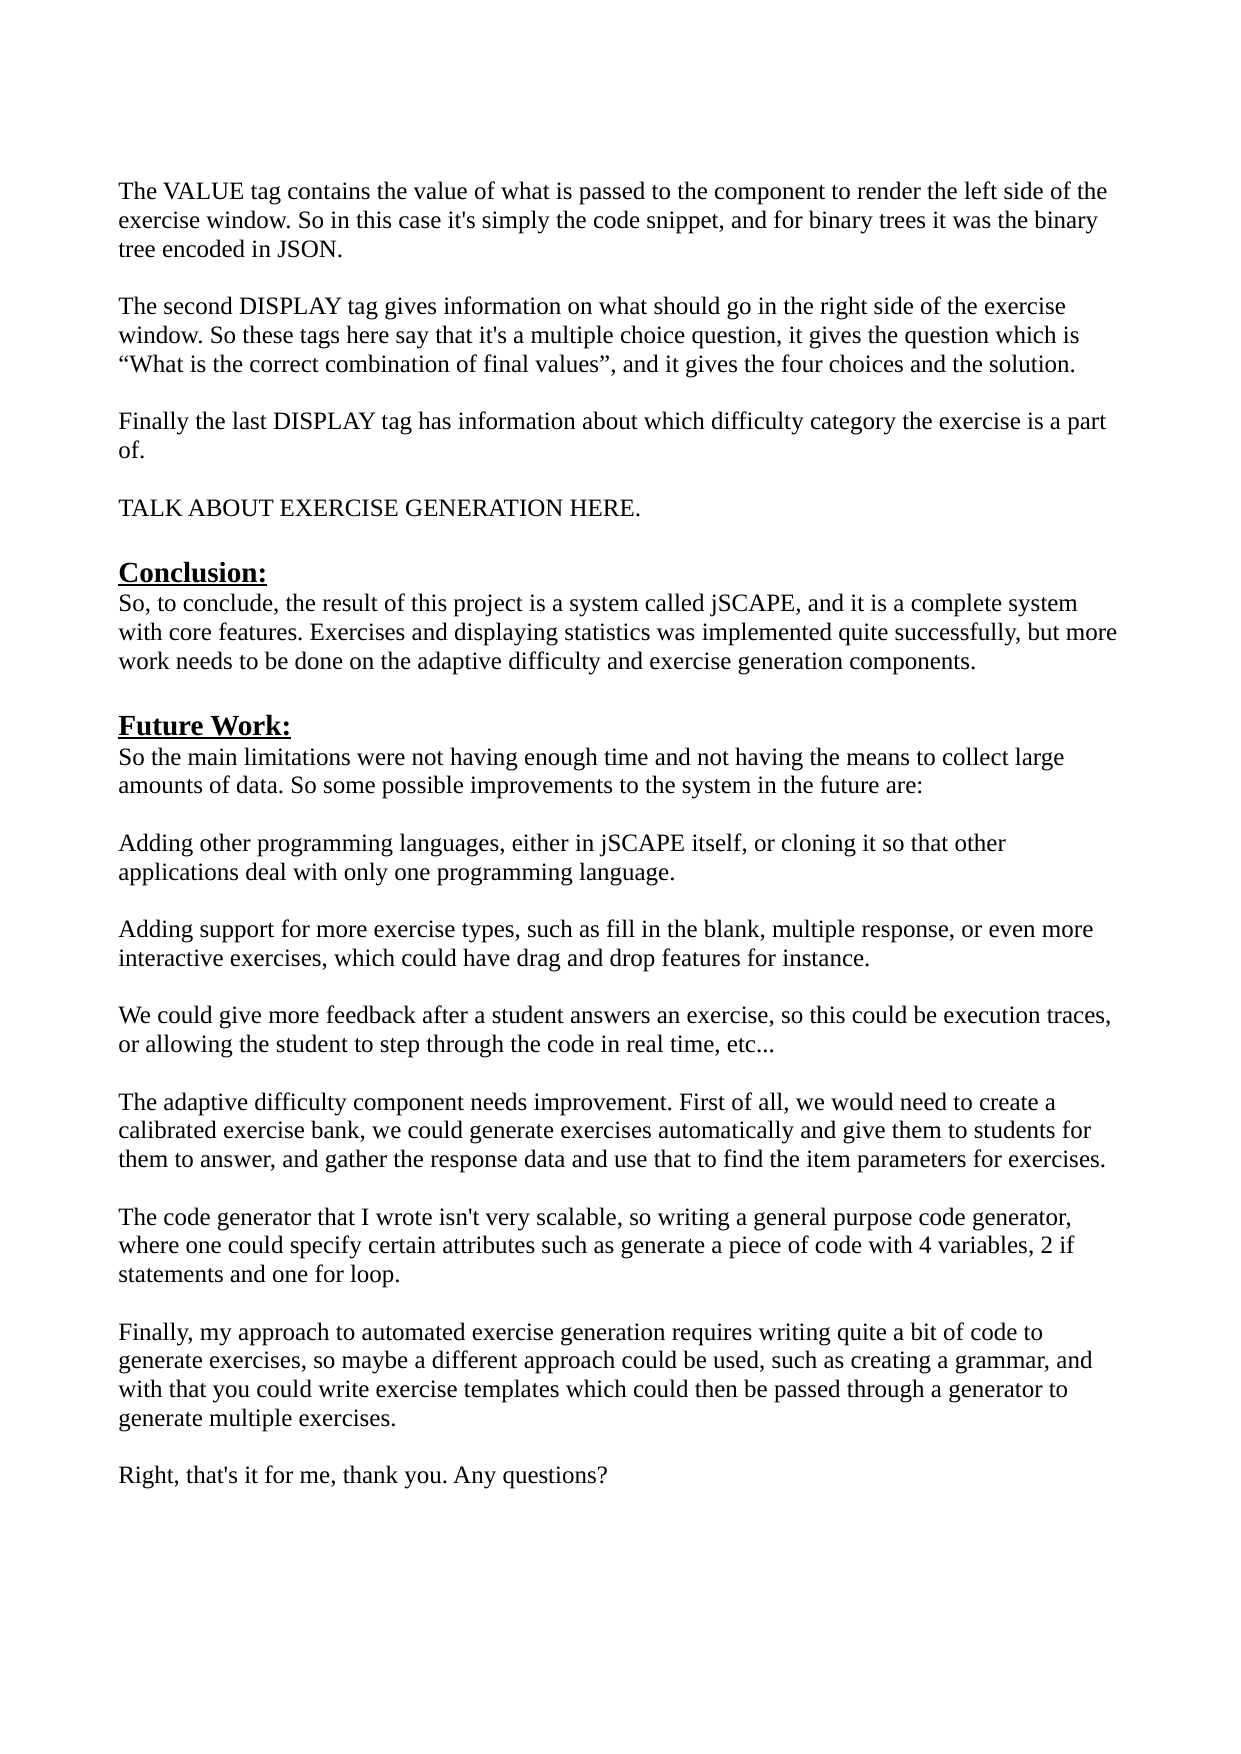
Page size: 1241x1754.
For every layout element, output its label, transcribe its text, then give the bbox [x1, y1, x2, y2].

text Right, that's it for me, thank you. Any questions? [118, 1461, 1122, 1489]
text Adding support for more exercise types, such as fill in the blank, multiple response, or even more interactive exercises, which could have drag and drop features for instance. [118, 914, 1122, 972]
text Conclusion: [118, 555, 1122, 588]
text Adding other programming languages, either in jSCAPE itself, or cloning it so that other applications deal with only one programming language. [118, 828, 1122, 886]
text The code generator that I wrote isn't very scalable, so writing a general purpose code generator, where one could specify certain attributes such as generate a piece of code with 4 variables, 2 if statements and one for loop. [118, 1202, 1122, 1288]
text Future Work: [118, 708, 1122, 742]
text Finally, my approach to automated exercise generation requires writing quite a bit of code to generate exercises, so maybe a different approach could be used, such as creating a grammar, and with that you could write exercise templates which could then be passed through a generator to generate multiple exercises. [118, 1317, 1122, 1432]
text So, to conclude, the result of this project is a system called jSCAPE, and it is a complete system with core features. Exercises and displaying statistics was implemented quite successfully, but more work needs to be done on the adaptive difficulty and exercise generation components. [118, 588, 1122, 675]
text We could give more feedback after a student answers an exercise, so this could be execution traces, or allowing the student to step through the code in real time, etc... [118, 1001, 1122, 1058]
text The VALUE tag contains the value of what is passed to the component to render the left side of the exercise window. So in this case it's simply the code snippet, and for binary trees it was the binary tree encoded in JSON. [118, 176, 1122, 263]
text So the main limitations were not having enough time and not having the means to collect large amounts of data. So some possible improvements to the system in the future are: [118, 742, 1122, 799]
text The second DISPLAY tag gives information on what should go in the right side of the exercise window. So these tags here say that it's a multiple choice question, it gives the question which is “What is the correct combination of final values”, and it gives the four choices and the solution. [118, 291, 1122, 378]
text The adaptive difficulty component needs improvement. First of all, we would need to create a calibrated exercise bank, we could generate exercises automatically and give them to students for them to answer, and gather the response data and use that to find the item parameters for exercises. [118, 1087, 1122, 1173]
text Finally the last DISPLAY tag has information about which difficulty category the exercise is a part of. [118, 406, 1122, 464]
text TALK ABOUT EXERCISE GENERATION HERE. [118, 493, 1122, 521]
